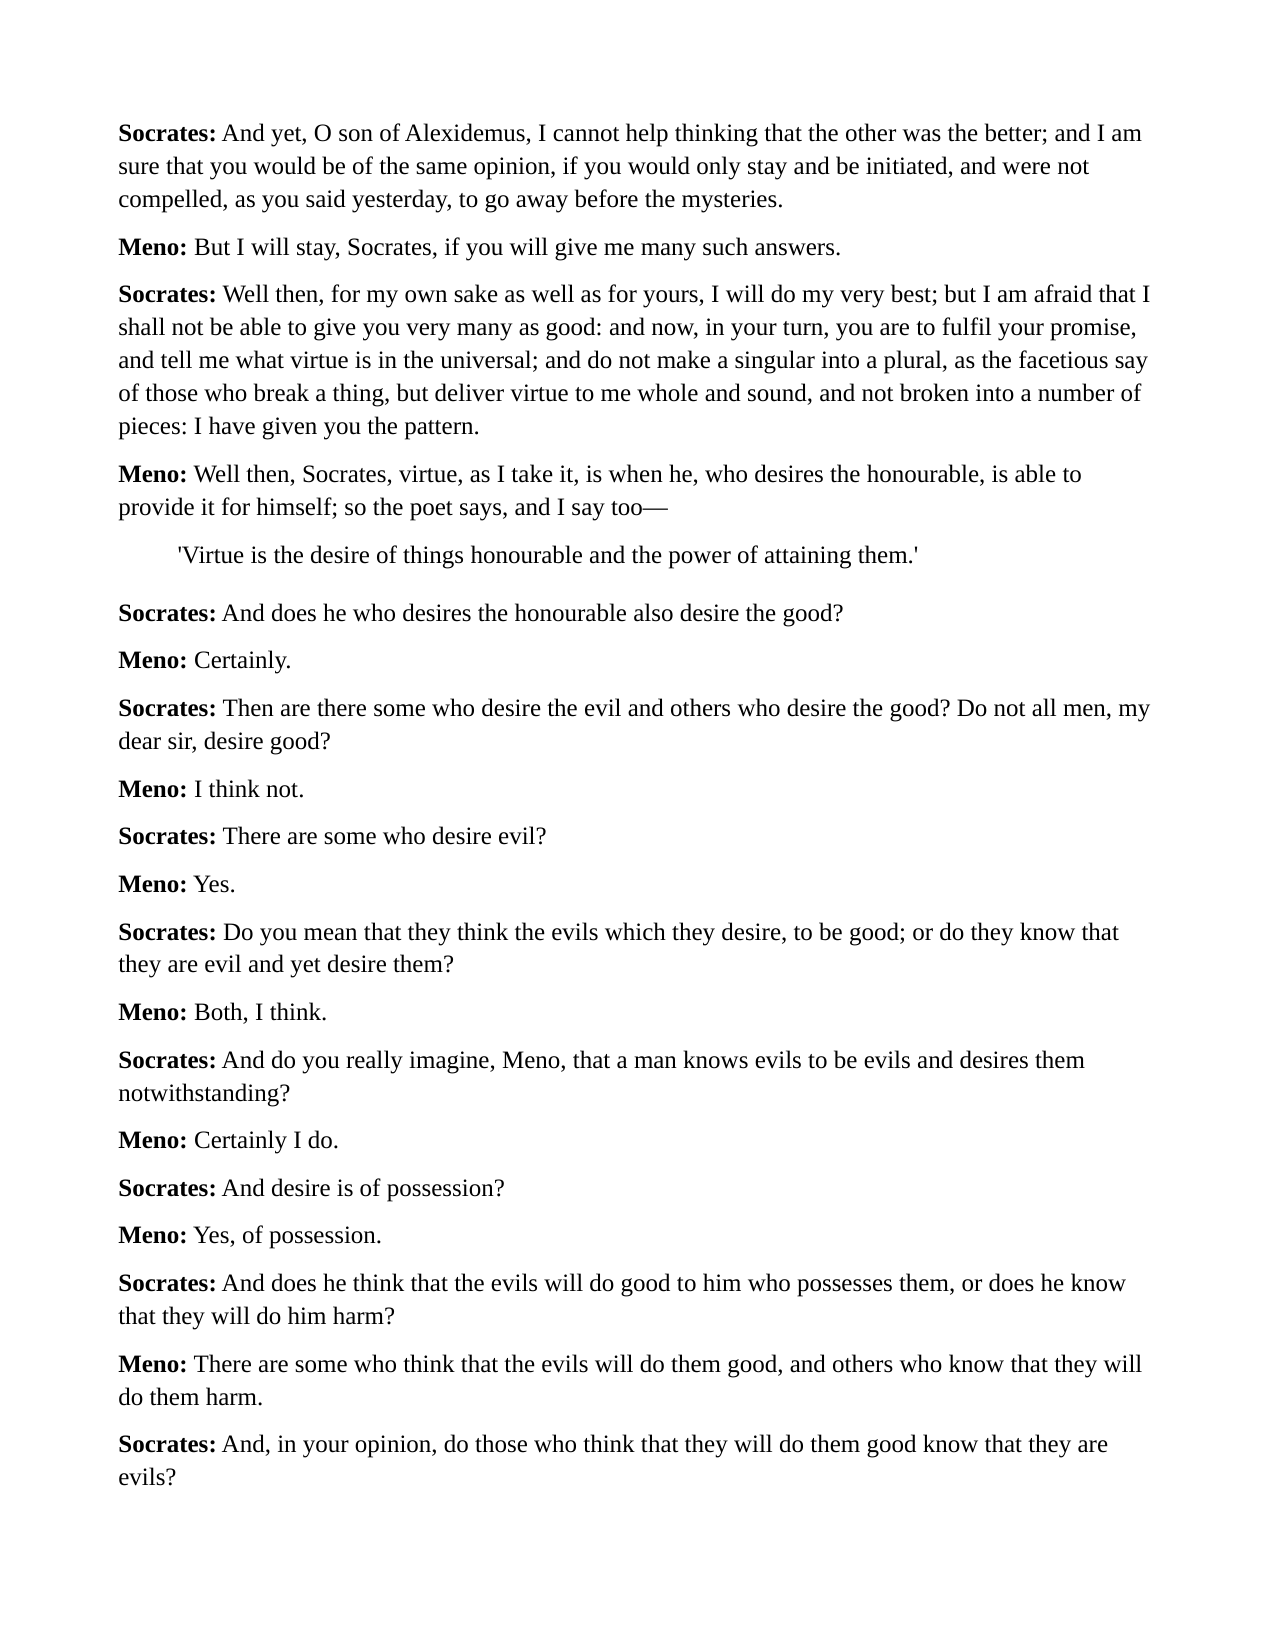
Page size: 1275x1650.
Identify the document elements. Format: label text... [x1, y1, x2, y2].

text Socrates: And does he who desires the honourable also desire the good? [118, 598, 1157, 627]
text Socrates: And desire is of possession? [118, 1173, 1157, 1202]
text Meno: Both, I think. [118, 997, 1157, 1026]
text Meno: But I will stay, Socrates, if you will give me many such answers. [118, 232, 1157, 261]
text Meno: Certainly I do. [118, 1125, 1157, 1154]
text Socrates: Do you mean that they think the evils which they desire, to be good; or do they know that they are evil and yet desire them? [118, 917, 1157, 978]
text Meno: Yes, of possession. [118, 1221, 1157, 1249]
text Socrates: Then are there some who desire the evil and others who desire the good? Do not all men, my dear sir, desire good? [118, 693, 1157, 755]
text Meno: There are some who think that the evils will do them good, and others who know that they will do them harm. [118, 1349, 1157, 1411]
text Meno: I think not. [118, 774, 1157, 802]
text Socrates: And yet, O son of Alexidemus, I cannot help thinking that the other was the better; and I am sure that you would be of the same opinion, if you would only stay and be initiated, and were not compelled, as you said yesterday, to go away before the mysteries. [118, 118, 1157, 213]
text Socrates: And does he think that the evils will do good to him who possesses them, or does he know that they will do him harm? [118, 1268, 1157, 1330]
text Meno: Well then, Socrates, virtue, as I take it, is when he, who desires the honourable, is able to provide it for himself; so the poet says, and I say too— [118, 459, 1157, 521]
text Socrates: And do you really imagine, Meno, that a man knows evils to be evils and desires them notwithstanding? [118, 1045, 1157, 1107]
text Meno: Yes. [118, 869, 1157, 898]
text Meno: Certainly. [118, 646, 1157, 674]
text Socrates: There are some who desire evil? [118, 821, 1157, 850]
text Socrates: And, in your opinion, do those who think that they will do them good know that they are evils? [118, 1429, 1157, 1491]
text 'Virtue is the desire of things honourable and the power of attaining them.' [177, 540, 1098, 568]
text Socrates: Well then, for my own sake as well as for yours, I will do my very best; but I am afraid that I shall not be able to give you very many as good: and now, in your turn, you are to fulfil your promise, and tell me what virtue is in the universal; and do not make a singular into a plural, as the facetious say of those who break a thing, but deliver virtue to me whole and sound, and not broken into a number of pieces: I have given you the pattern. [118, 279, 1157, 440]
